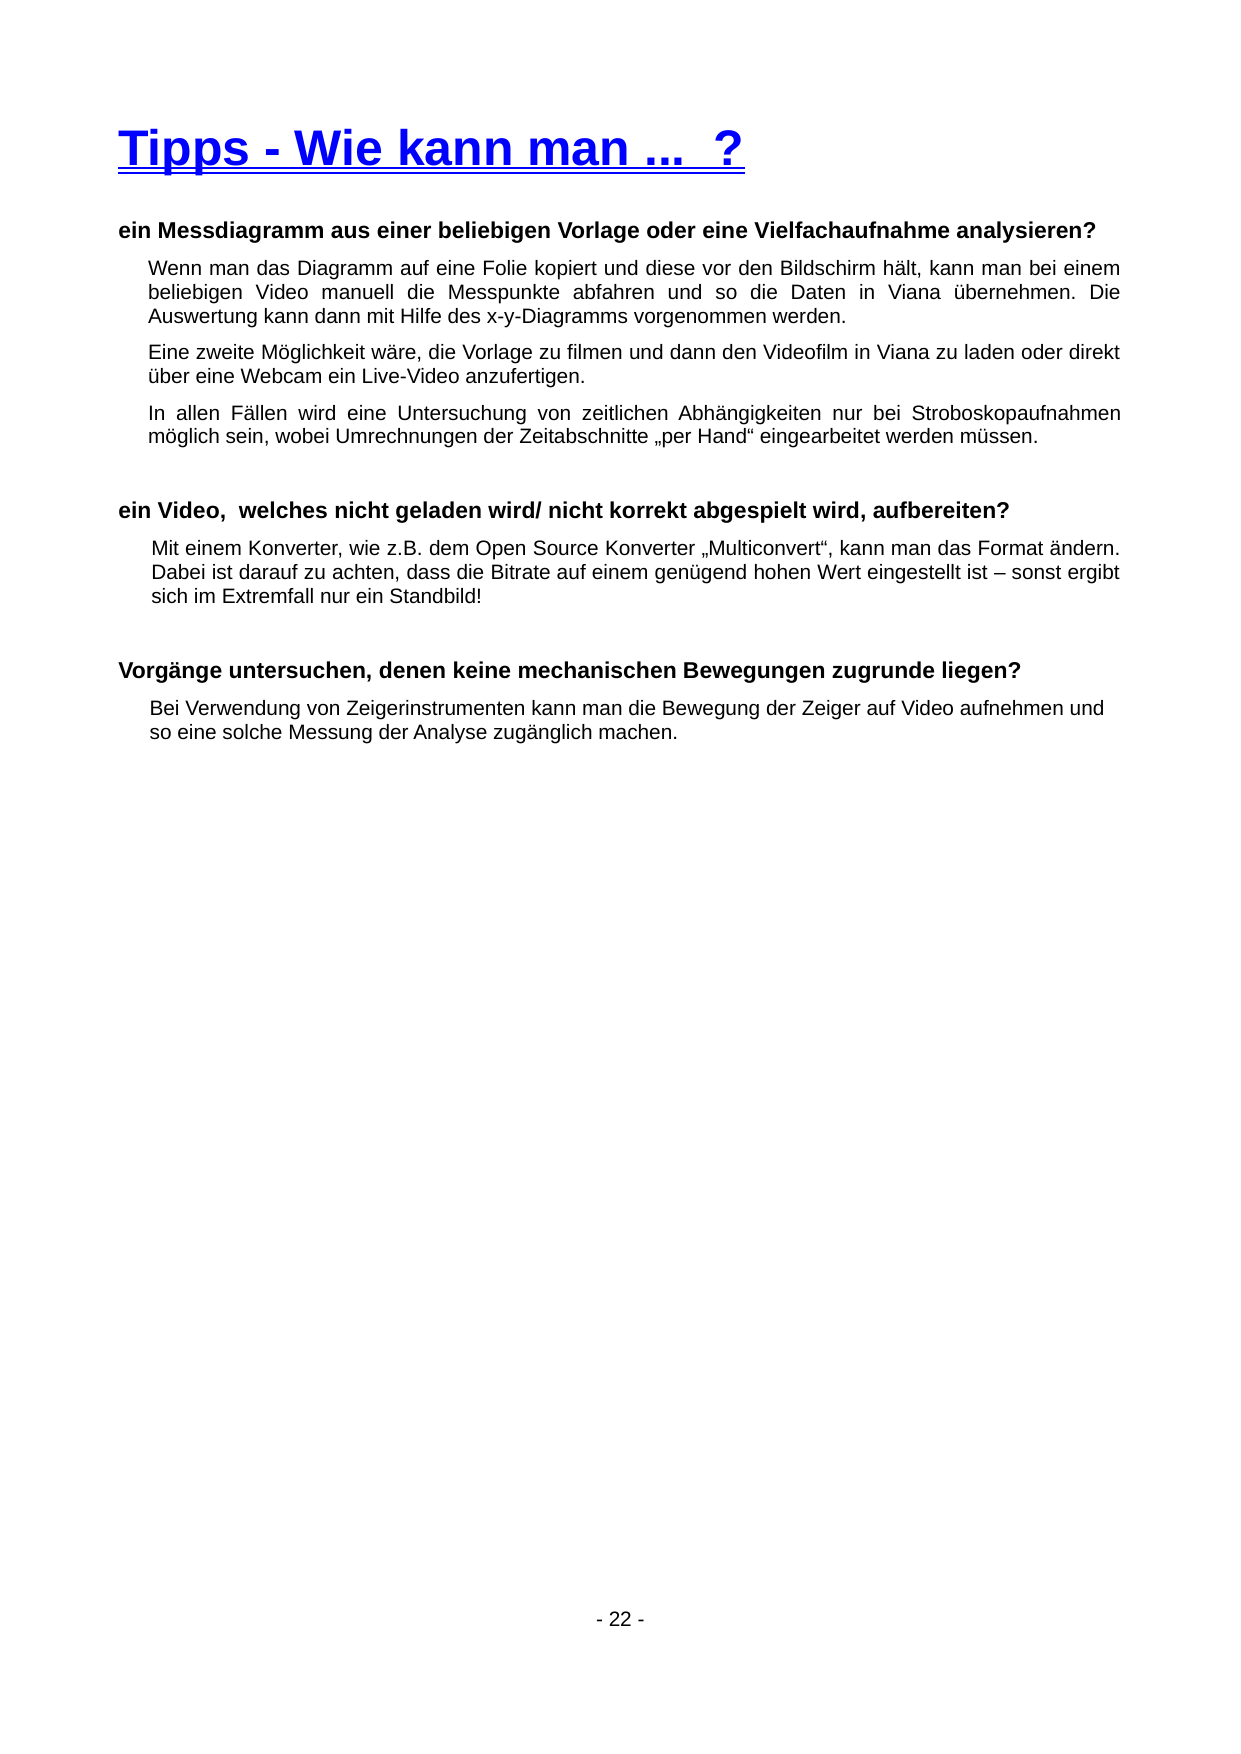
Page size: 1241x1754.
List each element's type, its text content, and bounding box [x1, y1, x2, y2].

text ein Video, welches nicht geladen wird/ nicht korrekt abgespielt wird, aufbereiten? [118, 497, 1122, 524]
text Eine zweite Möglichkeit wäre, die Vorlage zu filmen und dann den Videofilm in Viana zu laden oder direkt über eine Webcam ein Live-Video anzufertigen. [148, 340, 1122, 388]
text Bei Verwendung von Zeigerinstrumenten kann man die Bewegung der Zeiger auf Video aufnehmen und so eine solche Messung der Analyse zugänglich machen. [149, 696, 1122, 744]
subtitle Tipps - Wie kann man ... ? [118, 118, 1122, 176]
text Vorgänge untersuchen, denen keine mechanischen Bewegungen zugrunde liegen? [118, 657, 1122, 683]
text Mit einem Konverter, wie z.B. dem Open Source Konverter „Multiconvert“, kann man das Format ändern. Dabei ist darauf zu achten, dass die Bitrate auf einem genügend hohen Wert eingestellt ist – sonst ergibt sich im Extremfall nur ein Standbild! [151, 536, 1122, 608]
text In allen Fällen wird eine Untersuchung von zeitlichen Abhängigkeiten nur bei Stroboskopaufnahmen möglich sein, wobei Umrechnungen der Zeitabschnitte „per Hand“ eingearbeitet werden müssen. [148, 400, 1122, 448]
text ein Messdiagramm aus einer beliebigen Vorlage oder eine Vielfachaufnahme analysieren? [118, 217, 1122, 243]
text Wenn man das Diagramm auf eine Folie kopiert und diese vor den Bildschirm hält, kann man bei einem beliebigen Video manuell die Messpunkte abfahren und so die Daten in Viana übernehmen. Die Auswertung kann dann mit Hilfe des x-y-Diagramms vorgenommen werden. [148, 256, 1122, 327]
